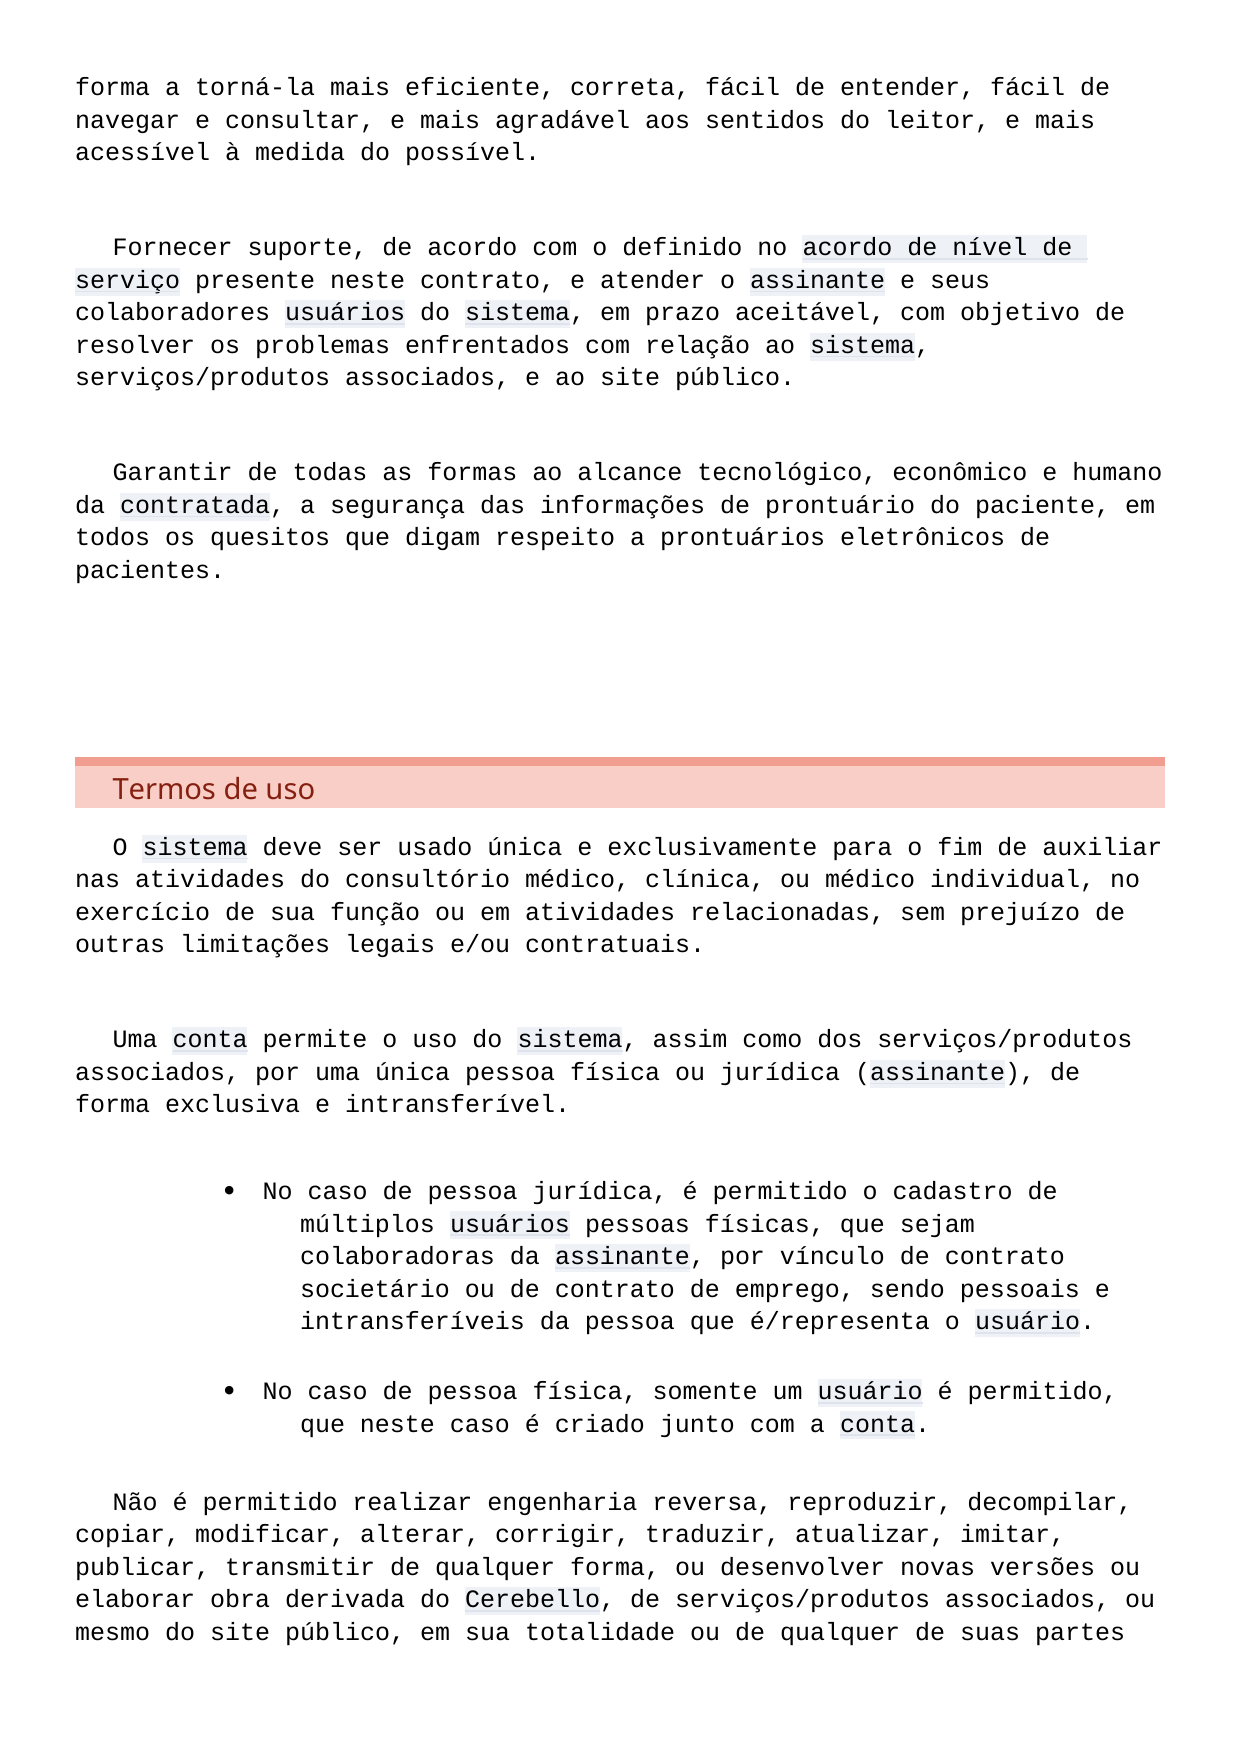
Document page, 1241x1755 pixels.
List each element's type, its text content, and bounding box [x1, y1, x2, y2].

subtitle Termos de uso [75, 766, 1165, 808]
list No caso de pessoa física, somente um usuário é permitido, que neste caso é criado junto com a conta. [225, 1379, 1165, 1439]
text Garantir de todas as formas ao alcance tecnológico, econômico e humano da contratada, a segurança das informações de prontuário do paciente, em todos os quesitos que digam respeito a prontuários eletrônicos de pacientes. [75, 460, 1165, 586]
text forma a torná-la mais eficiente, correta, fácil de entender, fácil de navegar e consultar, e mais agradável aos sentidos do leitor, e mais acessível à medida do possível. [75, 75, 1165, 168]
text Fornecer suporte, de acordo com o definido no acordo de nível de serviço presente neste contrato, e atender o assinante e seus colaboradores usuários do sistema, em prazo aceitável, com objetivo de resolver os problemas enfrentados com relação ao sistema, serviços/produtos associados, e ao site público. [75, 235, 1165, 393]
text Uma conta permite o uso do sistema, assim como dos serviços/produtos associados, por uma única pessoa física ou jurídica (assinante), de forma exclusiva e intransferível. [75, 1027, 1165, 1120]
text O sistema deve ser usado única e exclusivamente para o fim de auxiliar nas atividades do consultório médico, clínica, ou médico individual, no exercício de sua função ou em atividades relacionadas, sem prejuízo de outras limitações legais e/ou contratuais. [75, 834, 1165, 960]
list No caso de pessoa jurídica, é permitido o cadastro de múltiplos usuários pessoas físicas, que sejam colaboradoras da assinante, por vínculo de contrato societário ou de contrato de emprego, sendo pessoais e intransferíveis da pessoa que é/representa o usuário. [225, 1179, 1165, 1337]
text Não é permitido realizar engenharia reversa, reproduzir, decompilar, copiar, modificar, alterar, corrigir, traduzir, atualizar, imitar, publicar, transmitir de qualquer forma, ou desenvolver novas versões ou elaborar obra derivada do Cerebello, de serviços/produtos associados, ou mesmo do site público, em sua totalidade ou de qualquer de suas partes [75, 1489, 1165, 1648]
